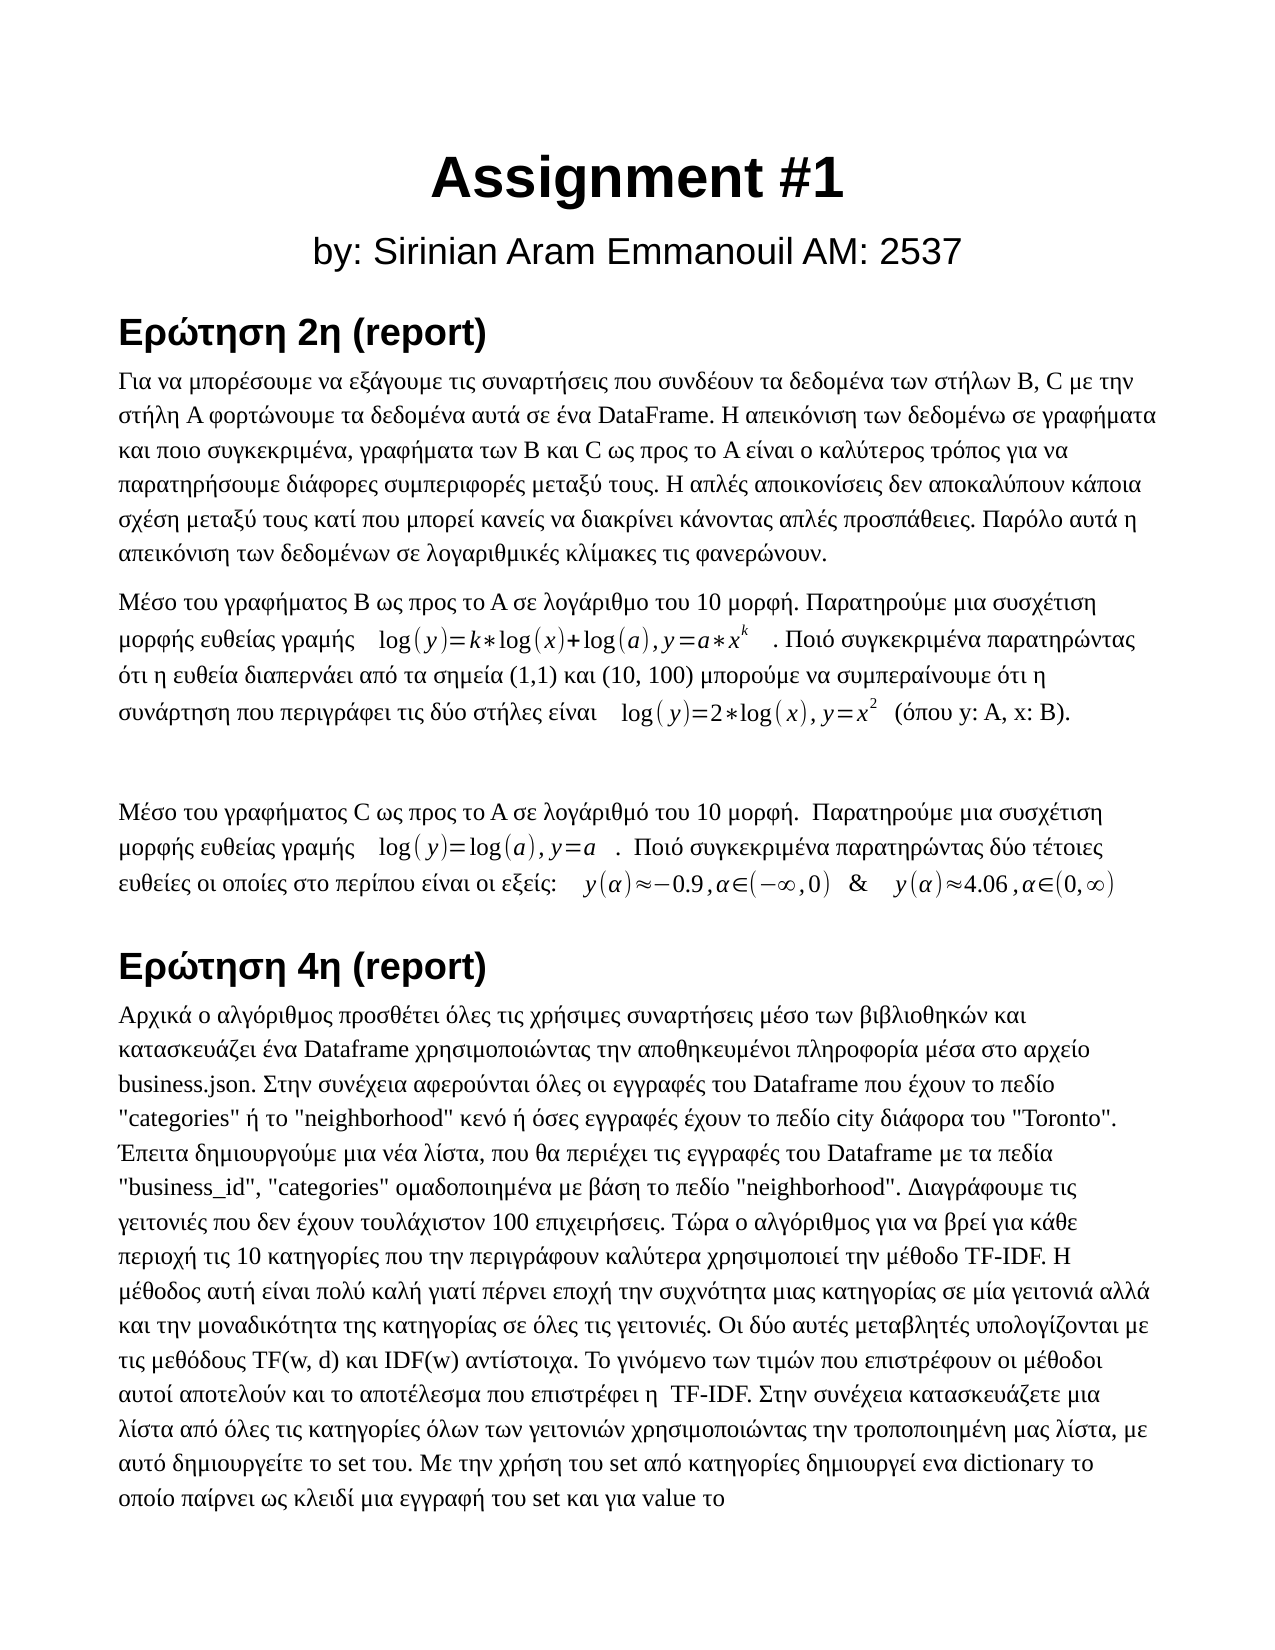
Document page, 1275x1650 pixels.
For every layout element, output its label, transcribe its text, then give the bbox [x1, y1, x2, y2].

subtitle Ερώτηση 2η (report) [118, 309, 1157, 353]
subtitle Ερώτηση 4η (report) [118, 944, 1157, 988]
text Για να μπορέσουμε να εξάγουμε τις συναρτήσεις που συνδέουν τα δεδομένα των στήλων B, C με την στήλη A φορτώνουμε τα δεδομένα αυτά σε ένα DataFrame. Η απεικόνιση των δεδομένω σε γραφήματα και ποιο συγκεκριμένα, γραφήματα των B και C ως προς το A είναι ο καλύτερος τρόπος για να παρατηρήσουμε διάφορες συμπεριφορές μεταξύ τους. Η απλές αποικονίσεις δεν αποκαλύπουν κάποια σχέση μεταξύ τους κατί που μπορεί κανείς να διακρίνει κάνοντας απλές προσπάθειες. Παρόλο αυτά η απεικόνιση των δεδομένων σε λογαριθμικές κλίμακες τις φανερώνουν. [118, 366, 1157, 567]
subtitle by: Sirinian Aram Emmanouil AM: 2537 [118, 229, 1157, 272]
text Αρχικά ο αλγόριθμος προσθέτει όλες τις χρήσιμες συναρτήσεις μέσο των βιβλιοθηκών και κατασκευάζει ένα Dataframe χρησιμοποιώντας την αποθηκευμένοι πληροφορία μέσα στο αρχείο business.json. Στην συνέχεια αφερούνται όλες οι εγγραφές του Dataframe που έχουν το πεδίο "categories" ή το "neighborhood" κενό ή όσες εγγραφές έχουν το πεδίο city διάφορα του "Toronto". Έπειτα δημιουργούμε μια νέα λίστα, που θα περιέχει τις εγγραφές του Dataframe με τα πεδία "business_id", "categories" ομαδοποιημένα με βάση το πεδίο "neighborhood". Διαγράφουμε τις γειτονιές που δεν έχουν τουλάχιστον 100 επιχειρήσεις. Τώρα ο αλγόριθμος για να βρεί για κάθε περιοχή τις 10 κατηγορίες που την περιγράφουν καλύτερα χρησιμοποιεί την μέθοδο TF-IDF. Η μέθοδος αυτή είναι πολύ καλή γιατί πέρνει εποχή την συχνότητα μιας κατηγορίας σε μία γειτονιά αλλά και την μοναδικότητα της κατηγορίας σε όλες τις γειτονιές. Οι δύο αυτές μεταβλητές υπολογίζονται με τις μεθόδους TF(w, d) και IDF(w) αντίστοιχα. Το γινόμενο των τιμών που επιστρέφουν οι μέθοδοι αυτοί αποτελούν και το αποτέλεσμα που επιστρέφει η TF-IDF. Στην συνέχεια κατασκευάζετε μια λίστα από όλες τις κατηγορίες όλων των γειτονιών χρησιμοποιώντας την τροποποιημένη μας λίστα, με αυτό δημιουργείτε το set του. Με την χρήση του set από κατηγορίες δημιουργεί ενα dictionary το οποίο παίρνει ως κλειδί μια εγγραφή του set και για value το [118, 1000, 1157, 1512]
title Assignment #1 [118, 143, 1157, 210]
text Μέσο του γραφήματος C ως προς το Α σε λογάριθμό του 10 μορφή. Παρατηρούμε μια συσχέτιση μορφής ευθείας γραμής . Ποιό συγκεκριμένα παρατηρώντας δύο τέτοιες ευθείες οι οποίες στο περίπου είναι οι εξείς: & [118, 797, 1157, 899]
text Μέσο του γραφήματος B ως προς το Α σε λογάριθμο του 10 μορφή. Παρατηρούμε μια συσχέτιση μορφής ευθείας γραμής . Ποιό συγκεκριμένα παρατηρώντας ότι η ευθεία διαπερνάει από τα σημεία (1,1) και (10, 100) μπορούμε να συμπεραίνουμε ότι η συνάρτηση που περιγράφει τις δύο στήλες είναι (όπου y: A, x: B). [118, 587, 1157, 728]
